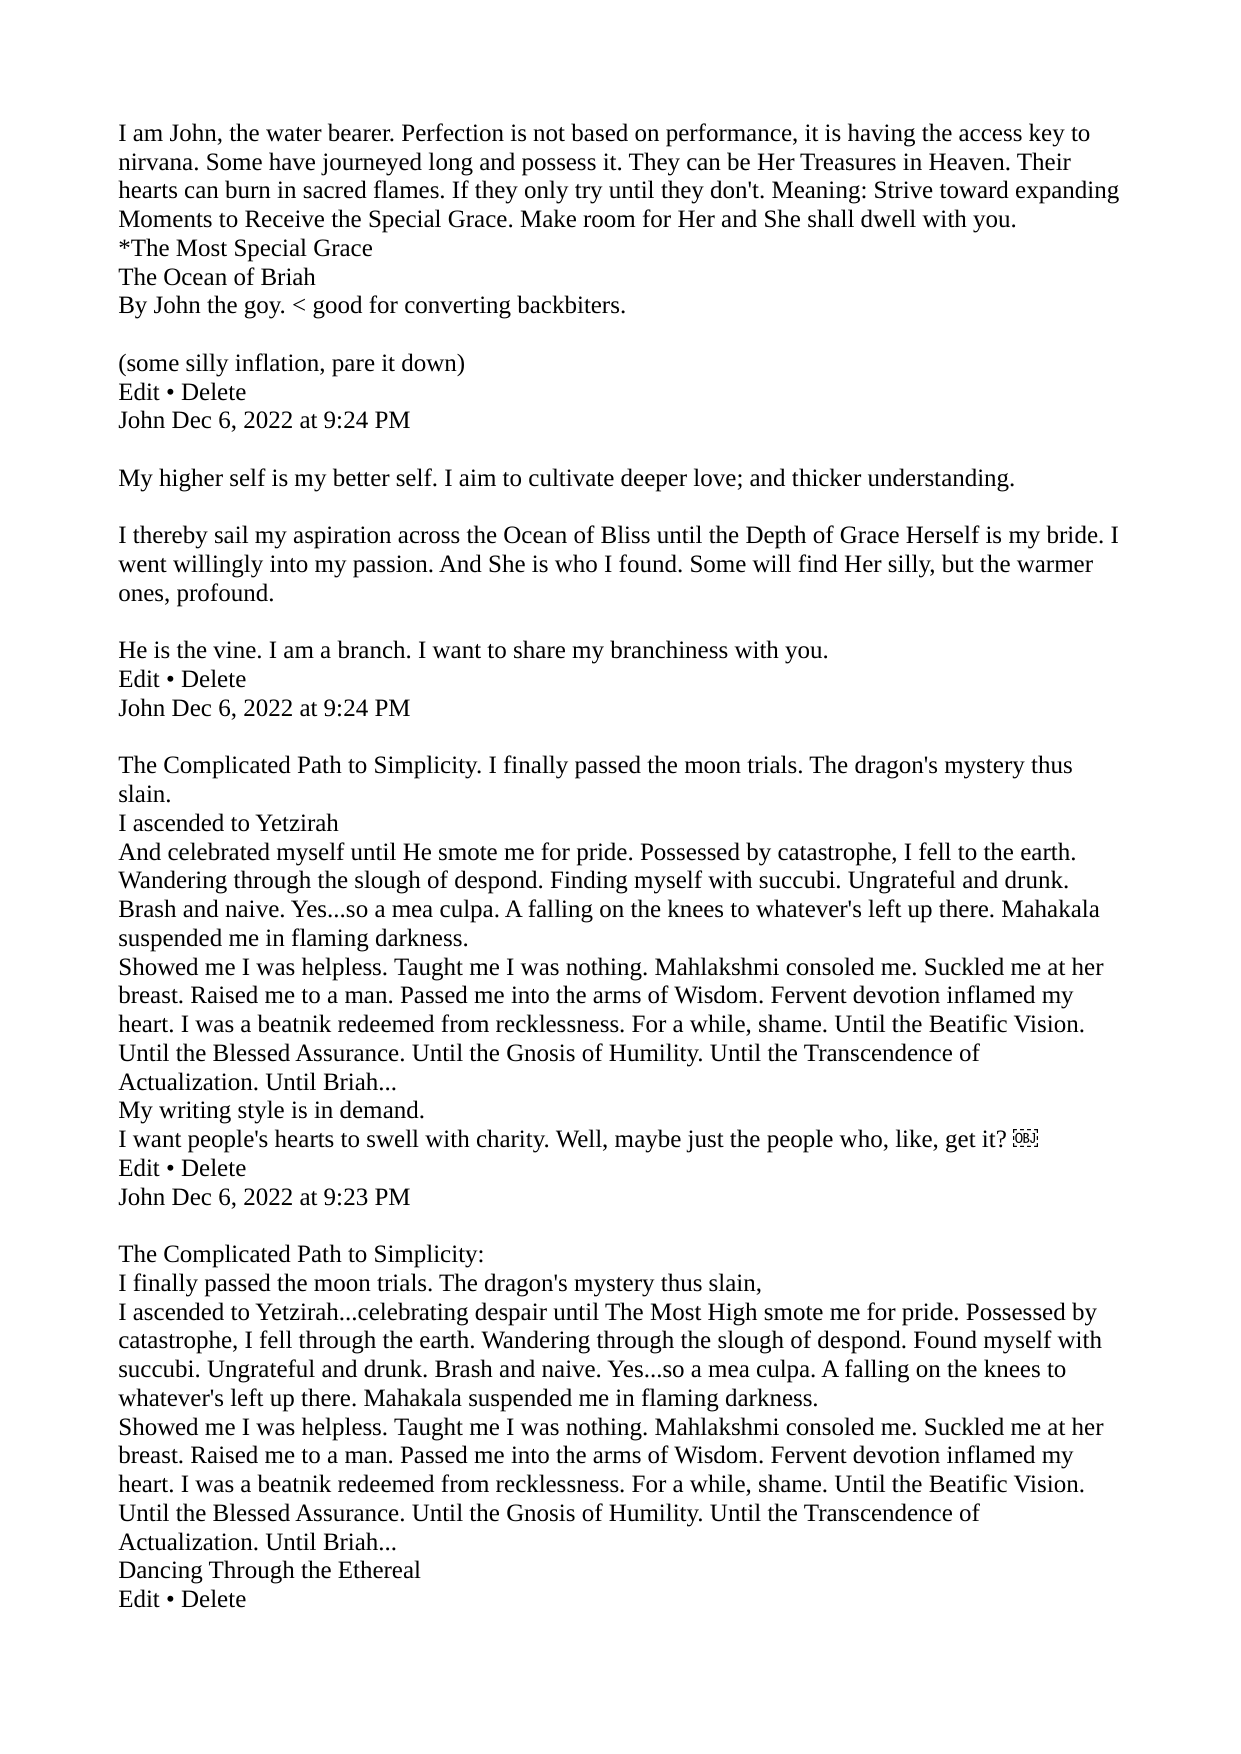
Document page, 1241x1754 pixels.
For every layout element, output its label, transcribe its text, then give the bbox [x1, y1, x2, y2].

text By John the goy. < good for converting backbiters. [118, 291, 1122, 319]
text My writing style is in demand. [118, 1096, 1122, 1124]
text *The Most Special Grace [118, 233, 1122, 262]
text My higher self is my better self. I aim to cultivate deeper love; and thicker understanding. [118, 463, 1122, 492]
text Showed me I was helpless. Taught me I was nothing. Mahlakshmi consoled me. Suckled me at her breast. Raised me to a man. Passed me into the arms of Wisdom. Fervent devotion inflamed my heart. I was a beatnik redeemed from recklessness. For a while, shame. Until the Beatific Vision. Until the Blessed Assurance. Until the Gnosis of Humility. Until the Transcendence of Actualization. Until Briah... [118, 952, 1122, 1096]
text (some silly inflation, pare it down) [118, 348, 1122, 377]
text The Complicated Path to Simplicity: [118, 1239, 1122, 1268]
text John Dec 6, 2022 at 9:24 PM [118, 406, 1122, 434]
text John Dec 6, 2022 at 9:23 PM [118, 1182, 1122, 1211]
text He is the vine. I am a branch. I want to share my branchiness with you. [118, 636, 1122, 664]
text Edit • Delete [118, 664, 1122, 693]
text Edit • Delete [118, 1153, 1122, 1182]
text Showed me I was helpless. Taught me I was nothing. Mahlakshmi consoled me. Suckled me at her breast. Raised me to a man. Passed me into the arms of Wisdom. Fervent devotion inflamed my heart. I was a beatnik redeemed from recklessness. For a while, shame. Until the Beatific Vision. Until the Blessed Assurance. Until the Gnosis of Humility. Until the Transcendence of Actualization. Until Briah... [118, 1412, 1122, 1556]
text I am John, the water bearer. Perfection is not based on performance, it is having the access key to nirvana. Some have journeyed long and possess it. They can be Her Treasures in Heaven. Their hearts can burn in sacred flames. If they only try until they don't. Meaning: Strive toward expanding Moments to Receive the Special Grace. Make room for Her and She shall dwell with you. [118, 118, 1122, 233]
text I thereby sail my aspiration across the Ocean of Bliss until the Depth of Grace Herself is my bride. I went willingly into my passion. And She is who I found. Some will find Her silly, but the warmer ones, profound. [118, 521, 1122, 607]
text I ascended to Yetzirah [118, 808, 1122, 837]
text And celebrated myself until He smote me for pride. Possessed by catastrophe, I fell to the earth. Wandering through the slough of despond. Finding myself with succubi. Ungrateful and drunk. Brash and naive. Yes...so a mea culpa. A falling on the knees to whatever's left up there. Mahakala suspended me in flaming darkness. [118, 837, 1122, 952]
text I finally passed the moon trials. The dragon's mystery thus slain, [118, 1268, 1122, 1297]
text Edit • Delete [118, 377, 1122, 406]
text I ascended to Yetzirah...celebrating despair until The Most High smote me for pride. Possessed by catastrophe, I fell through the earth. Wandering through the slough of despond. Found myself with succubi. Ungrateful and drunk. Brash and naive. Yes...so a mea culpa. A falling on the knees to whatever's left up there. Mahakala suspended me in flaming darkness. [118, 1297, 1122, 1412]
text Edit • Delete [118, 1584, 1122, 1613]
text I want people's hearts to swell with charity. Well, maybe just the people who, like, get it? ￼ [118, 1124, 1122, 1153]
text The Ocean of Briah [118, 262, 1122, 291]
text John Dec 6, 2022 at 9:24 PM [118, 693, 1122, 722]
text Dancing Through the Ethereal [118, 1556, 1122, 1584]
text The Complicated Path to Simplicity. I finally passed the moon trials. The dragon's mystery thus slain. [118, 751, 1122, 808]
